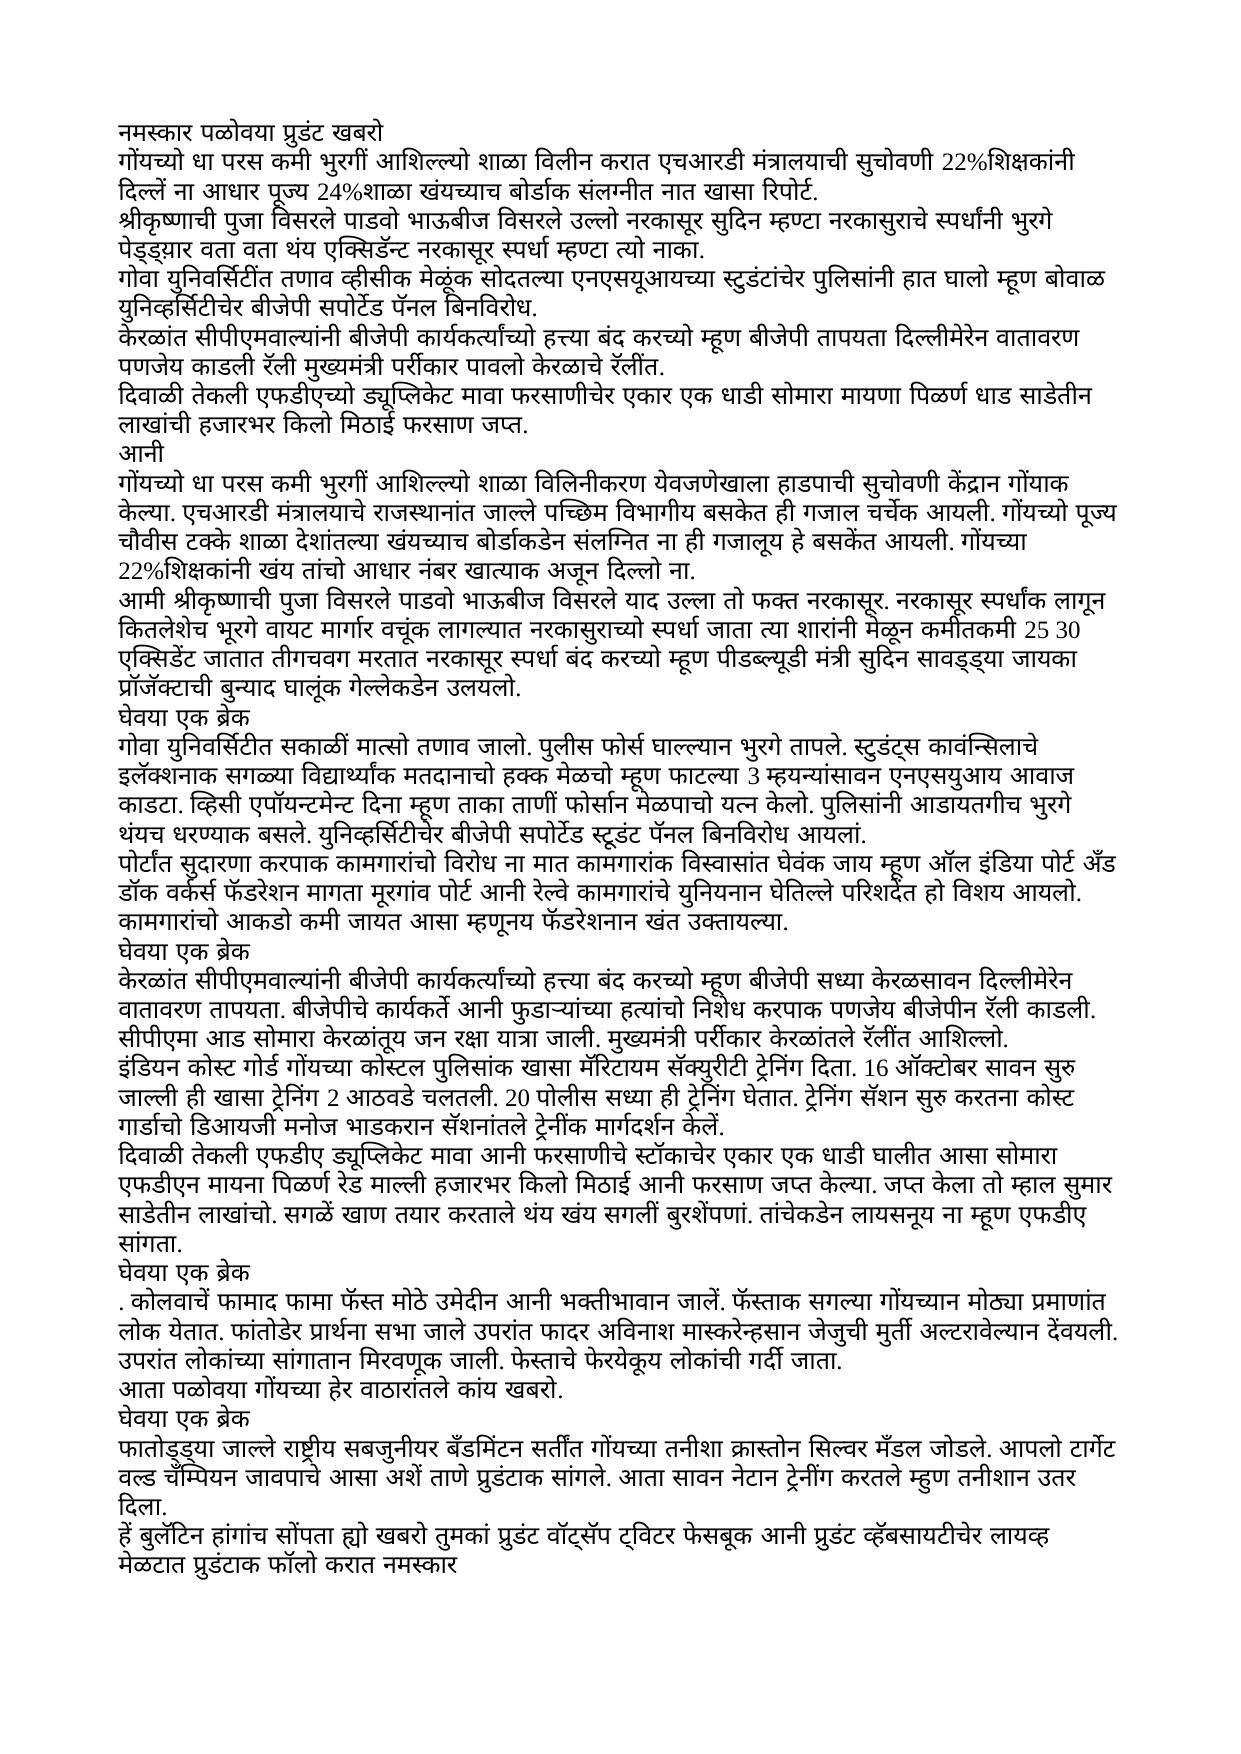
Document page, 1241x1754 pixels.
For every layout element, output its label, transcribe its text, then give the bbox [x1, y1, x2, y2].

text दिवाळी तेकली एफडीएच्यो ड्यूप्लिकेट मावा फरसाणीचेर एकार एक धाडी सोमारा मायणा पिळर्ण धाड साडेतीन लाखांची हजारभर किलो मिठाई फरसाण जप्त. [118, 381, 1122, 439]
text हें बुलॅटिन हांगांच सोंपता ह्यो खबरो तुमकां प्रुडंट वॉट्सॅप ट्विटर फेसबूक आनी प्रुडंट व्हॅबसायटीचेर लायव्ह मेळटात प्रुडंटाक फॉलो करात नमस्कार [118, 1522, 1122, 1580]
text आनी [118, 439, 1122, 469]
text गोवा युनिवर्सिटींत तणाव व्हीसीक मेळूंक सोदतल्या एनएसयूआयच्या स्टुडंटांचेर पुलिसांनी हात घालो म्हूण बोवाळ युनिव्हर्सिटीचेर बीजेपी सपोर्टेड पॅनल बिनविरोध. [118, 264, 1122, 323]
text घेवया एक ब्रेक [118, 1258, 1122, 1287]
text पोर्टांत सुदारणा करपाक कामगारांचो विरोध ना मात कामगारांक विस्वासांत घेवंक जाय म्हूण ऑल इंडिया पोर्ट अँड डॉक वर्कर्स फॅडरेशन मागता मूरगांव पोर्ट आनी रेल्वे कामगारांचे युनियनान घेतिल्ले परिशदेंत हो विशय आयलो. कामगारांचो आकडो कमी जायत आसा म्हणूनय फॅडरेशनान खंत उक्तायल्या. [118, 849, 1122, 937]
text आता पळोवया गोंयच्या हेर वाठारांतले कांय खबरो. [118, 1375, 1122, 1404]
text केरळांत सीपीएमवाल्यांनी बीजेपी कार्यकर्त्यांच्यो हत्त्या बंद करच्यो म्हूण बीजेपी तापयता दिल्लीमेरेन वातावरण पणजेय काडली रॅली मुख्यमंत्री पर्रीकार पावलो केरळाचे रॅलींत. [118, 323, 1122, 381]
text केरळांत सीपीएमवाल्यांनी बीजेपी कार्यकर्त्यांच्यो हत्त्या बंद करच्यो म्हूण बीजेपी सध्या केरळसावन दिल्लीमेरेन वातावरण तापयता. बीजेपीचे कार्यकर्ते आनी फुडाऱ्यांच्या हत्यांचो निशेध करपाक पणजेय बीजेपीन रॅली काडली. सीपीएमा आड सोमारा केरळांतूय जन रक्षा यात्रा जाली. मुख्यमंत्री पर्रीकार केरळांतले रॅलींत आशिल्लो. [118, 966, 1122, 1053]
text दिवाळी तेकली एफडीए ड्यूप्लिकेट मावा आनी फरसाणीचे स्टॉकाचेर एकार एक धाडी घालीत आसा सोमारा एफडीएन मायना पिळर्ण रेड माल्ली हजारभर किलो मिठाई आनी फरसाण जप्त केल्या. जप्त केला तो म्हाल सुमार साडेतीन लाखांचो. सगळें खाण तयार करताले थंय खंय सगलीं बुरशेंपणां. तांचेकडेन लायसनूय ना म्हूण एफडीए सांगता. [118, 1141, 1122, 1258]
text घेवया एक ब्रेक [118, 1404, 1122, 1434]
text घेवया एक ब्रेक [118, 937, 1122, 966]
text नमस्कार पळोवया प्रुडंट खबरो [118, 118, 1122, 147]
text घेवया एक ब्रेक [118, 703, 1122, 732]
text श्रीकृष्णाची पुजा विसरले पाडवो भाऊबीज विसरले उल्लो नरकासूर सुदिन म्हण्टा नरकासुराचे स्पर्धांनी भुरगे पेड्ड्य़ार वता वता थंय एक्सिडॅन्ट नरकासूर स्पर्धा म्हण्टा त्यो नाका. [118, 206, 1122, 264]
text आमी श्रीकृष्णाची पुजा विसरले पाडवो भाऊबीज विसरले याद उल्ला तो फक्त नरकासूर. नरकासूर स्पर्धांक लागून कितलेशेच भूरगे वायट मार्गार वचूंक लागल्यात नरकासुराच्यो स्पर्धा जाता त्या शारांनी मेळून कमीतकमी 25 30 एक्सिडेंट जातात तीगचवग मरतात नरकासूर स्पर्धा बंद करच्यो म्हूण पीडब्ल्यूडी मंत्री सुदिन सावड्ड्या जायका प्रॉजॅक्टाची बुन्याद घालूंक गेल्लेकडेन उलयलो. [118, 586, 1122, 703]
text . कोलवाचें फामाद फामा फॅस्त मोठे उमेदीन आनी भक्तीभावान जालें. फॅस्ताक सगल्या गोंयच्यान मोठ्या प्रमाणांत लोक येतात. फांतोडेर प्रार्थना सभा जाले उपरांत फादर अविनाश मास्करेन्हसान जेजुची मुर्ती अल्टरावेल्यान देंवयली. उपरांत लोकांच्या सांगातान मिरवणूक जाली. फेस्ताचे फेरयेकूय लोकांची गर्दी जाता. [118, 1287, 1122, 1375]
text इंडियन कोस्ट गोर्ड गोंयच्या कोस्टल पुलिसांक खासा मॅरिटायम सॅक्युरीटी ट्रेनिंग दिता. 16 ऑक्टोबर सावन सुरु जाल्ली ही खासा ट्रेनिंग 2 आठवडे चलतली. 20 पोलीस सध्या ही ट्रेनिंग घेतात. ट्रेनिंग सॅशन सुरु करतना कोस्ट गार्डाचो डिआयजी मनोज भाडकरान सॅशनांतले ट्रेनींक मार्गदर्शन केलें. [118, 1053, 1122, 1141]
text फातोड्ड्या जाल्ले राष्ट्रीय सबजुनीयर बँडमिंटन सर्तींत गोंयच्या तनीशा क्रास्तोन सिल्वर मँडल जोडले. आपलो टार्गेट वल्ड चँम्पियन जावपाचे आसा अशें ताणे प्रुडंटाक सांगले. आता सावन नेटान ट्रेनींग करतले म्हुण तनीशान उतर दिला. [118, 1434, 1122, 1522]
text गोंयच्यो धा परस कमी भुरगीं आशिल्ल्यो शाळा विलीन करात एचआरडी मंत्रालयाची सुचोवणी 22%शिक्षकांनी दिल्लें ना आधार पूज्य 24%शाळा खंयच्याच बोर्डाक संलग्नीत नात खासा रिपोर्ट. [118, 147, 1122, 206]
text गोवा युनिवर्सिटीत सकाळीं मात्सो तणाव जालो. पुलीस फोर्स घाल्ल्यान भुरगे तापले. स्टुडंट्स कावंन्सिलाचे इलॅक्शनाक सगळ्या विद्यार्थ्यांक मतदानाचो हक्क मेळचो म्हूण फाटल्या 3 म्हयन्यांसावन एनएसयुआय आवाज काडटा. व्हिसी एपॉयन्टमेन्ट दिना म्हूण ताका ताणीं फोर्सान मेळपाचो यत्न केलो. पुलिसांनी आडायतगीच भुरगे थंयच धरण्याक बसले. युनिव्हर्सिटीचेर बीजेपी सपोर्टेड स्टूडंट पॅनल बिनविरोध आयलां. [118, 732, 1122, 849]
text गोंयच्यो धा परस कमी भुरगीं आशिल्ल्यो शाळा विलिनीकरण येवजणेखाला हाडपाची सुचोवणी केंद्रान गोंयाक केल्या. एचआरडी मंत्रालयाचे राजस्थानांत जाल्ले पच्छिम विभागीय बसकेत ही गजाल चर्चेक आयली. गोंयच्यो पूज्य चौवीस टक्के शाळा देशांतल्या खंयच्याच बोर्डाकडेन संलग्नित ना ही गजालूय हे बसकेंत आयली. गोंयच्या 22%शिक्षकांनी खंय तांचो आधार नंबर खात्याक अजून दिल्लो ना. [118, 469, 1122, 586]
